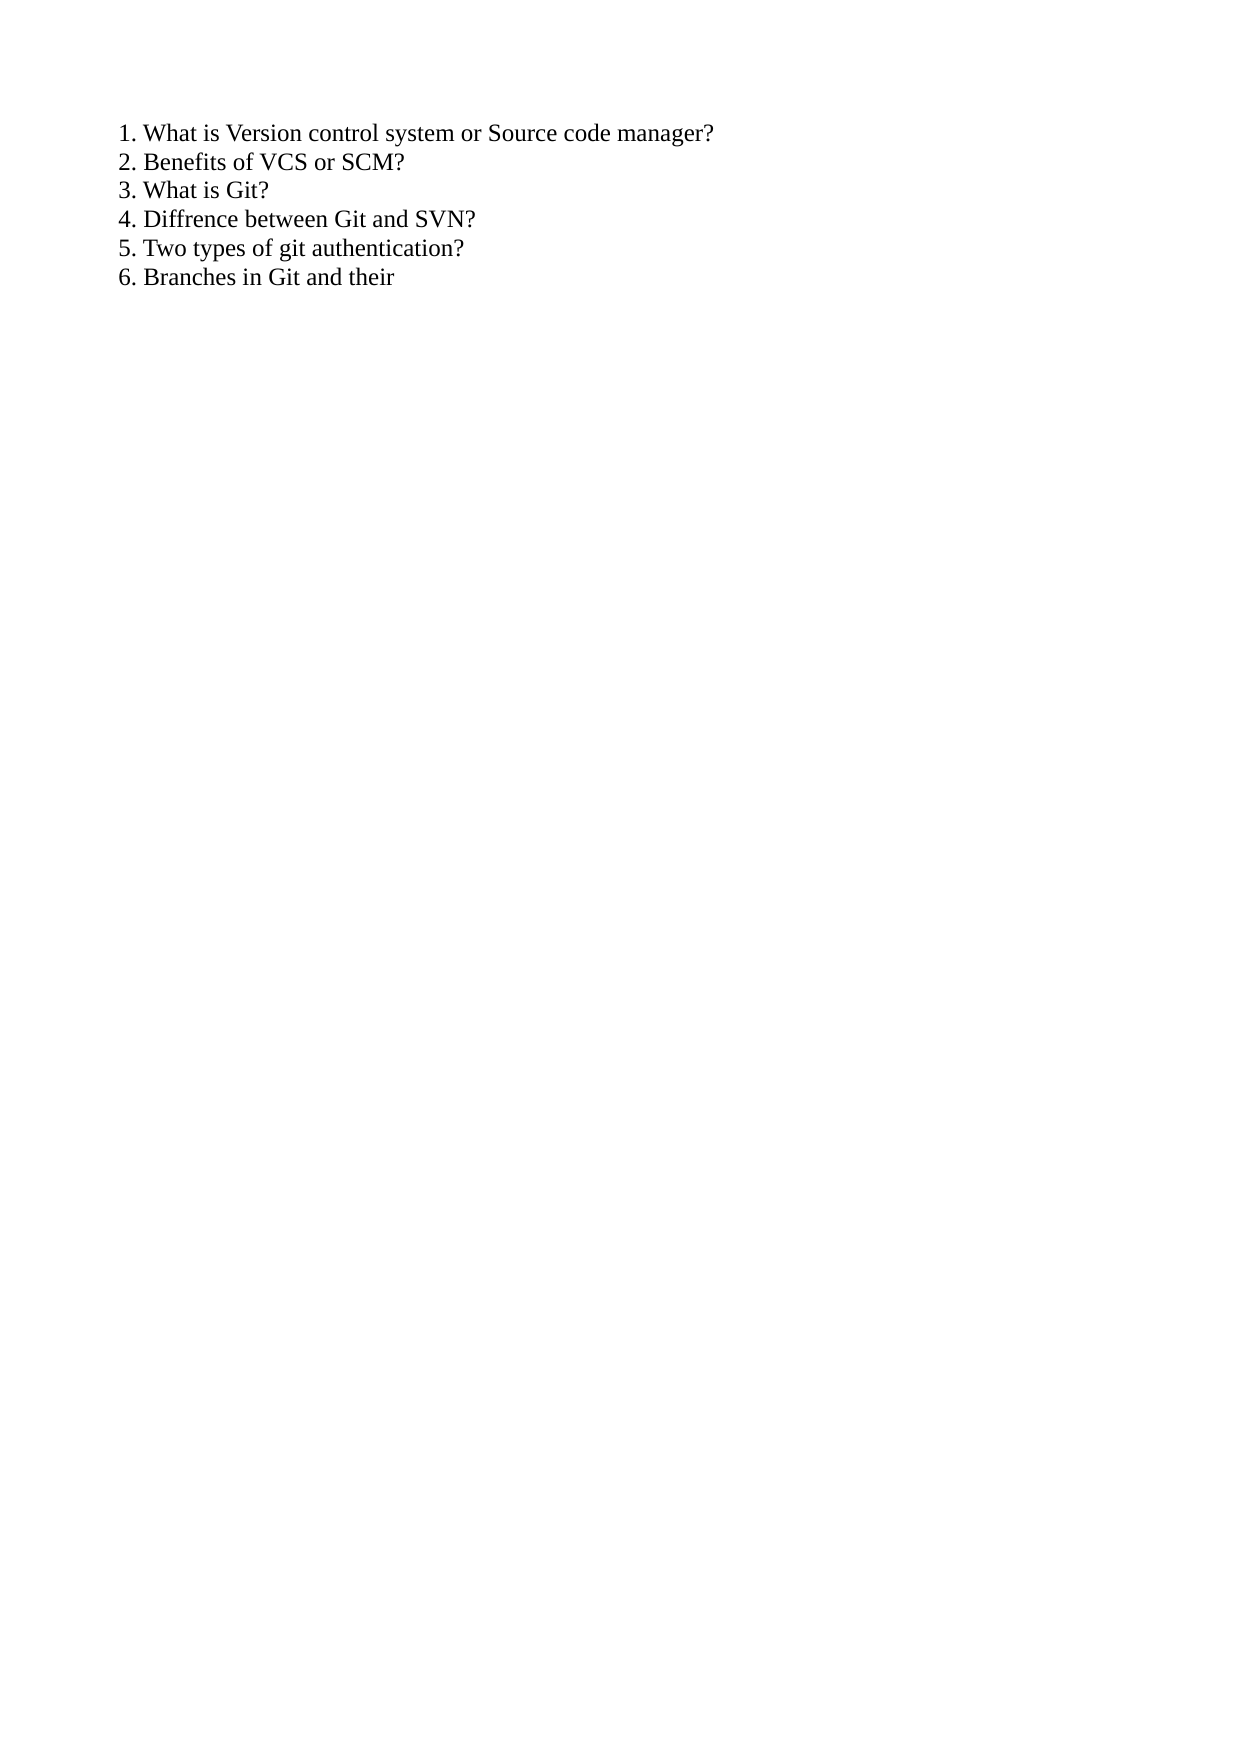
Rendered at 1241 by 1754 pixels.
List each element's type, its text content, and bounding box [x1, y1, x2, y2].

text 4. Diffrence between Git and SVN? [118, 204, 1122, 233]
text 1. What is Version control system or Source code manager? [118, 118, 1122, 147]
text 6. Branches in Git and their [118, 262, 1122, 291]
text 3. What is Git? [118, 176, 1122, 204]
text 2. Benefits of VCS or SCM? [118, 147, 1122, 176]
text 5. Two types of git authentication? [118, 233, 1122, 262]
